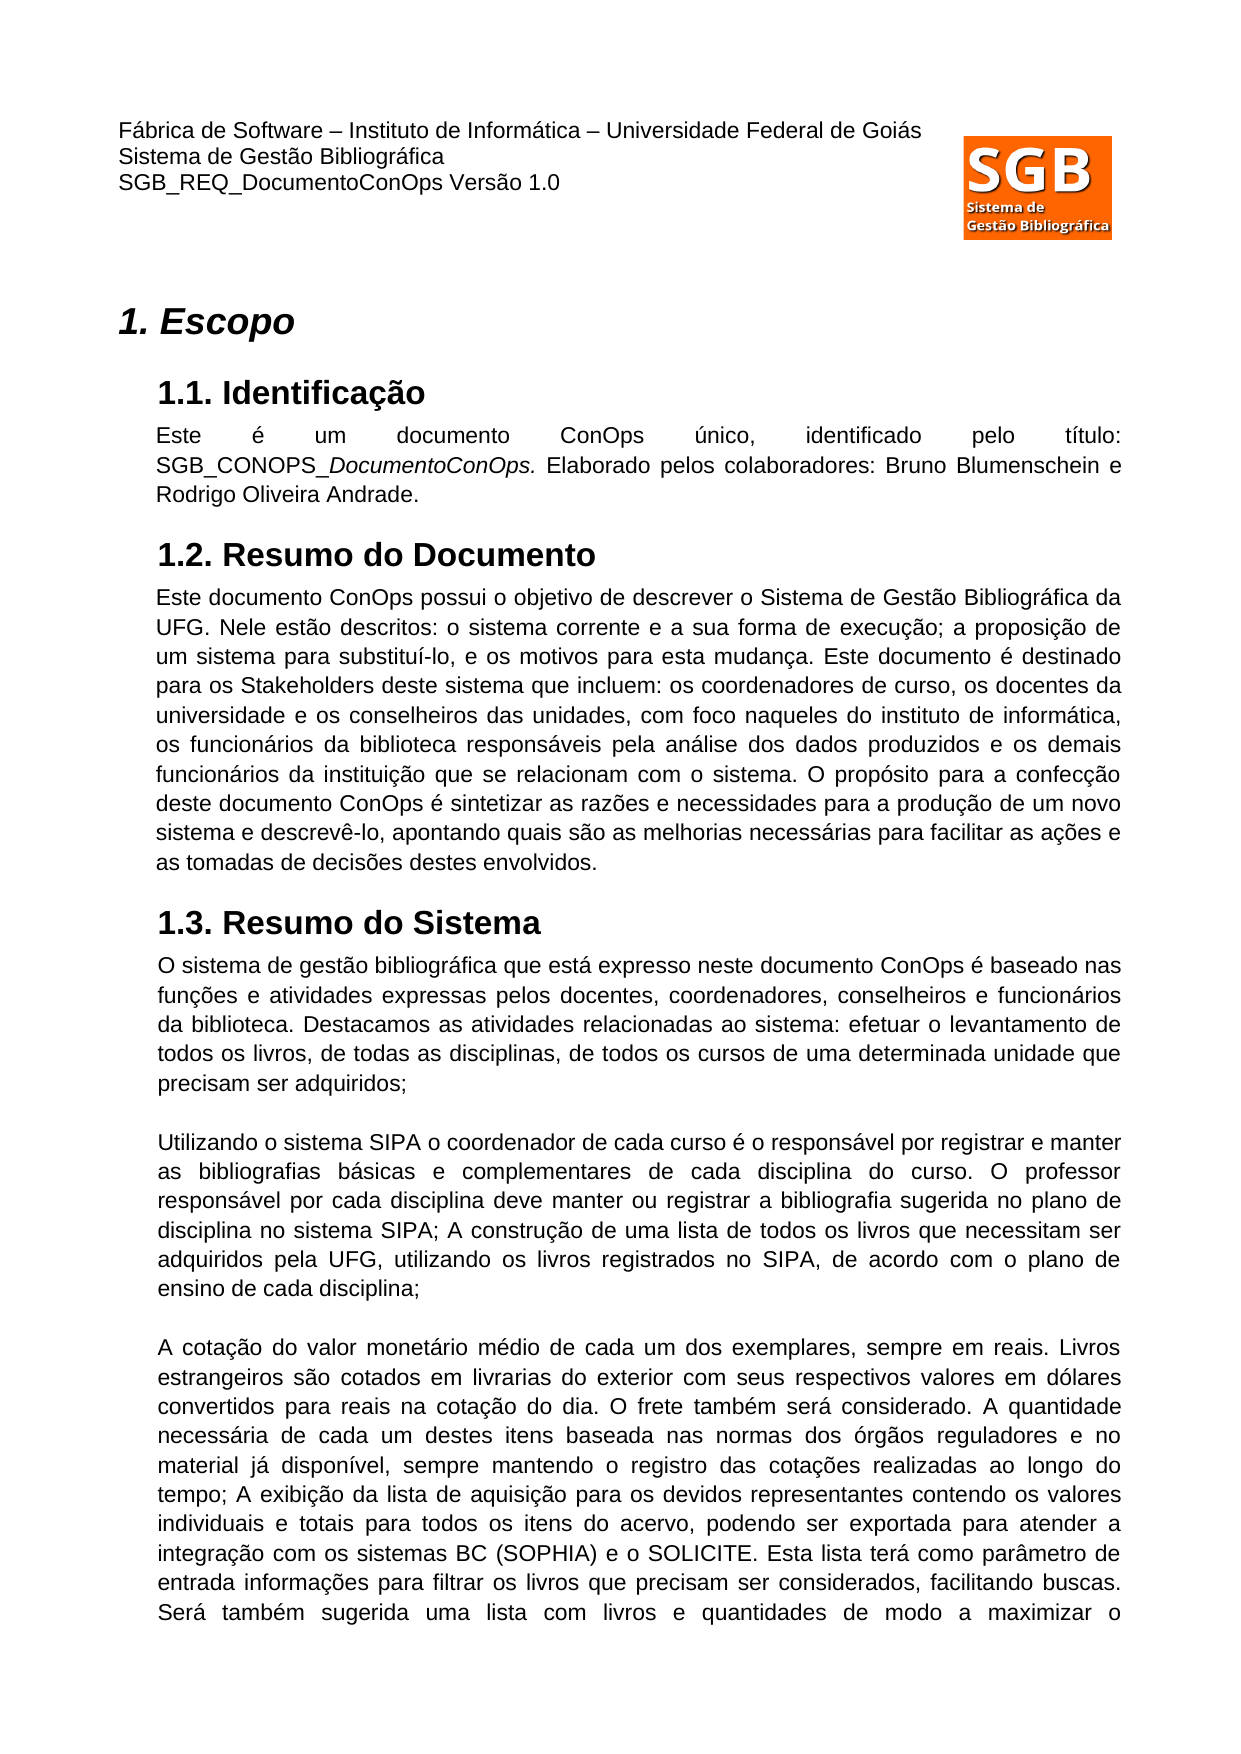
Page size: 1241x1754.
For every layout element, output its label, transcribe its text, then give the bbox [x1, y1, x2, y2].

text Utilizando o sistema SIPA o coordenador de cada curso é o responsável por registrar e manter as bibliografias básicas e complementares de cada disciplina do curso. O professor responsável por cada disciplina deve manter ou registrar a bibliografia sugerida no plano de disciplina no sistema SIPA; A construção de uma lista de todos os livros que necessitam ser adquiridos pela UFG, utilizando os livros registrados no SIPA, de acordo com o plano de ensino de cada disciplina; [157, 1129, 1122, 1302]
subtitle 1.3. Resumo do Sistema [157, 904, 1122, 941]
text O sistema de gestão bibliográfica que está expresso neste documento ConOps é baseado nas funções e atividades expressas pelos docentes, coordenadores, conselheiros e funcionários da biblioteca. Destacamos as atividades relacionadas ao sistema: efetuar o levantamento de todos os livros, de todas as disciplinas, de todos os cursos de uma determinada unidade que precisam ser adquiridos; [157, 953, 1122, 1096]
text A cotação do valor monetário médio de cada um dos exemplares, sempre em reais. Livros estrangeiros são cotados em livrarias do exterior com seus respectivos valores em dólares convertidos para reais na cotação do dia. O frete também será considerado. A quantidade necessária de cada um destes itens baseada nas normas dos órgãos reguladores e no material já disponível, sempre mantendo o registro das cotações realizadas ao longo do tempo; A exibição da lista de aquisição para os devidos representantes contendo os valores individuais e totais para todos os itens do acervo, podendo ser exportada para atender a integração com os sistemas BC (SOPHIA) e o SOLICITE. Esta lista terá como parâmetro de entrada informações para filtrar os livros que precisam ser considerados, facilitando buscas. Será também sugerida uma lista com livros e quantidades de modo a maximizar o [157, 1335, 1122, 1625]
subtitle 1.1. Identificação [157, 374, 1122, 411]
text Este é um documento ConOps único, identificado pelo título: SGB_CONOPS_DocumentoConOps. Elaborado pelos colaboradores: Bruno Blumenschein e Rodrigo Oliveira Andrade. [156, 423, 1122, 507]
subtitle 1.2. Resumo do Documento [157, 536, 1122, 573]
picture [963, 136, 1112, 240]
subtitle 1. Escopo [118, 301, 1122, 343]
text Este documento ConOps possui o objetivo de descrever o Sistema de Gestão Bibliográfica da UFG. Nele estão descritos: o sistema corrente e a sua forma de execução; a proposição de um sistema para substituí-lo, e os motivos para esta mudança. Este documento é destinado para os Stakeholders deste sistema que incluem: os coordenadores de curso, os docentes da universidade e os conselheiros das unidades, com foco naqueles do instituto de informática, os funcionários da biblioteca responsáveis pela análise dos dados produzidos e os demais funcionários da instituição que se relacionam com o sistema. O propósito para a confecção deste documento ConOps é sintetizar as razões e necessidades para a produção de um novo sistema e descrevê-lo, apontando quais são as melhorias necessárias para facilitar as ações e as tomadas de decisões destes envolvidos. [156, 585, 1122, 875]
